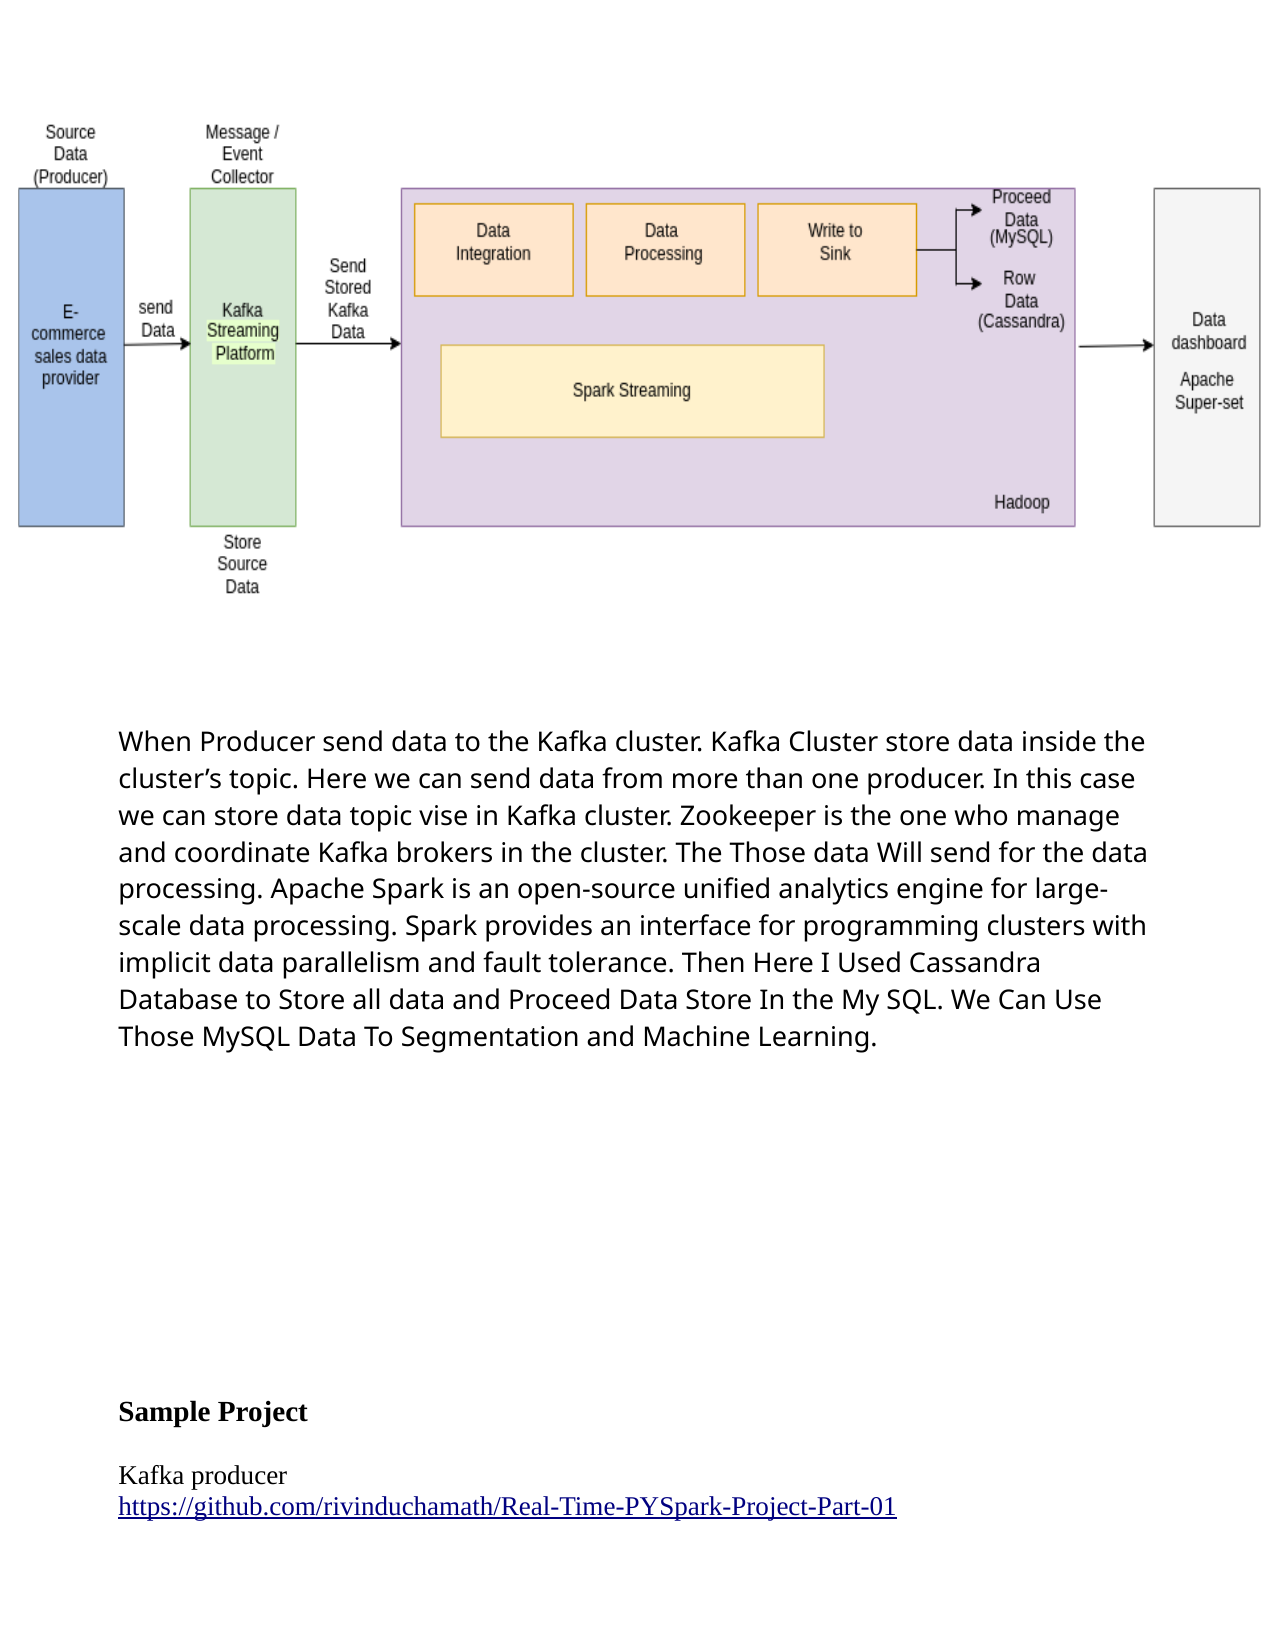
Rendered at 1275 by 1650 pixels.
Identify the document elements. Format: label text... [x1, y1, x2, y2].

text When Producer send data to the Kafka cluster. Kafka Cluster store data inside the cluster’s topic. Here we can send data from more than one producer. In this case we can store data topic vise in Kafka cluster. Zookeeper is the one who manage and coordinate Kafka brokers in the cluster. The Those data Will send for the data processing. Apache Spark is an open-source unified analytics engine for large-scale data processing. Spark provides an interface for programming clusters with implicit data parallelism and fault tolerance. Then Here I Used Cassandra Database to Store all data and Proceed Data Store In the My SQL. We Can Use Those MySQL Data To Segmentation and Machine Learning. [118, 722, 1157, 1054]
picture [18, 122, 1262, 598]
text Sample Project [118, 1394, 1157, 1428]
text https://github.com/rivinduchamath/Real-Time-PYSpark-Project-Part-01 [118, 1490, 1157, 1521]
text Kafka producer [118, 1459, 1157, 1490]
